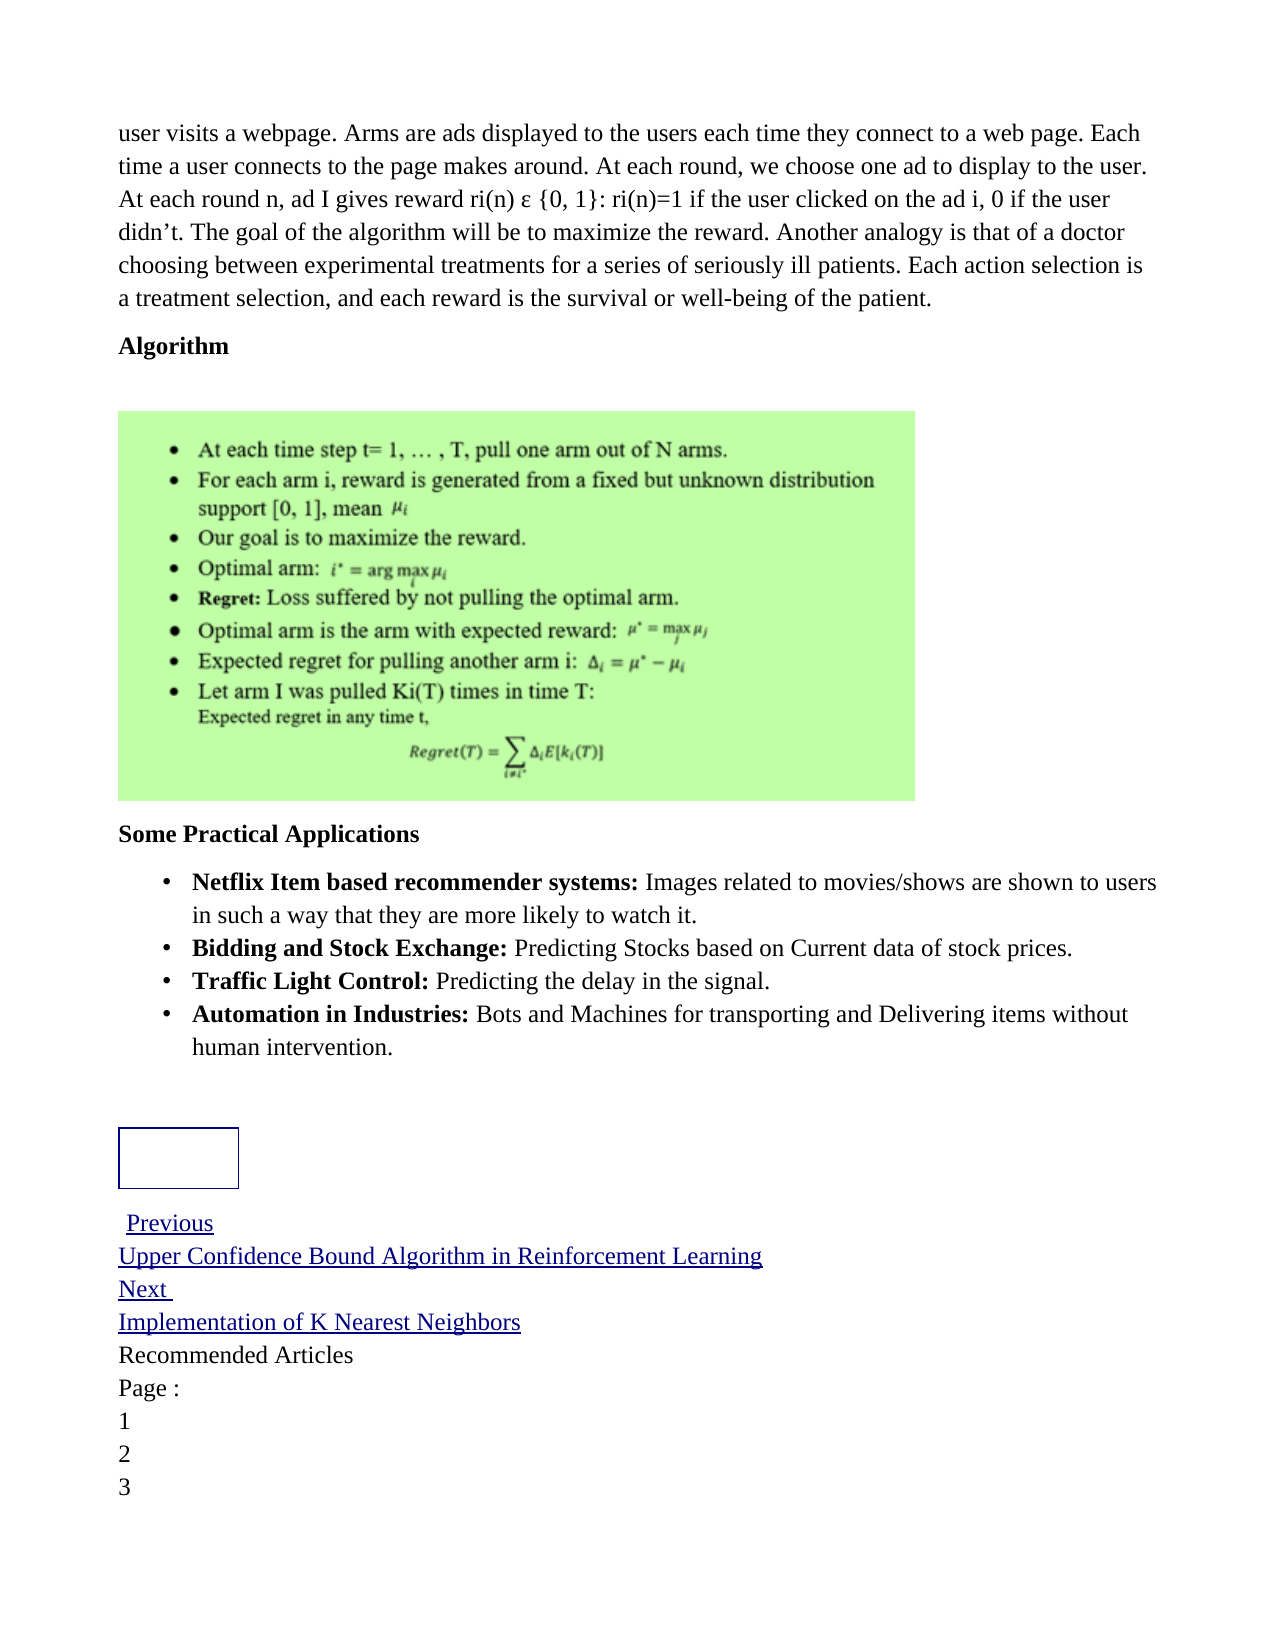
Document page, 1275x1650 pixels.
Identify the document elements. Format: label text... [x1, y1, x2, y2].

list Netflix Item based recommender systems: Images related to movies/shows are shown to users in such a way that they are more likely to watch it. [162, 867, 1157, 929]
text Recommended Articles [118, 1340, 1157, 1369]
text 3 [118, 1472, 1157, 1501]
text Implementation of K Nearest Neighbors [118, 1307, 1157, 1336]
text Upper Confidence Bound Algorithm in Reinforcement Learning [118, 1241, 1157, 1270]
text Page : [118, 1373, 1157, 1402]
picture [118, 411, 915, 801]
list Traffic Light Control: Predicting the delay in the signal. [162, 966, 1157, 995]
text 2 [118, 1439, 1157, 1468]
list Bidding and Stock Exchange: Predicting Stocks based on Current data of stock prices. [162, 933, 1157, 962]
text Next [118, 1274, 1149, 1303]
text user visits a webpage. Arms are ads displayed to the users each time they connect to a web page. Each time a user connects to the page makes around. At each round, we choose one ad to display to the user. At each round n, ad I gives reward ri(n) ε {0, 1}: ri(n)=1 if the user clicked on the ad i, 0 if the user didn’t. The goal of the algorithm will be to maximize the reward. Another analogy is that of a doctor choosing between experimental treatments for a series of seriously ill patients. Each action selection is a treatment selection, and each reward is the survival or well-being of the patient. [118, 118, 1157, 312]
list Automation in Industries: Bots and Machines for transporting and Delivering items without human intervention. [162, 999, 1157, 1061]
text Previous [126, 1208, 1157, 1237]
text 1 [118, 1406, 1157, 1435]
text Some Practical Applications [118, 819, 1157, 848]
text Algorithm [118, 331, 1157, 393]
